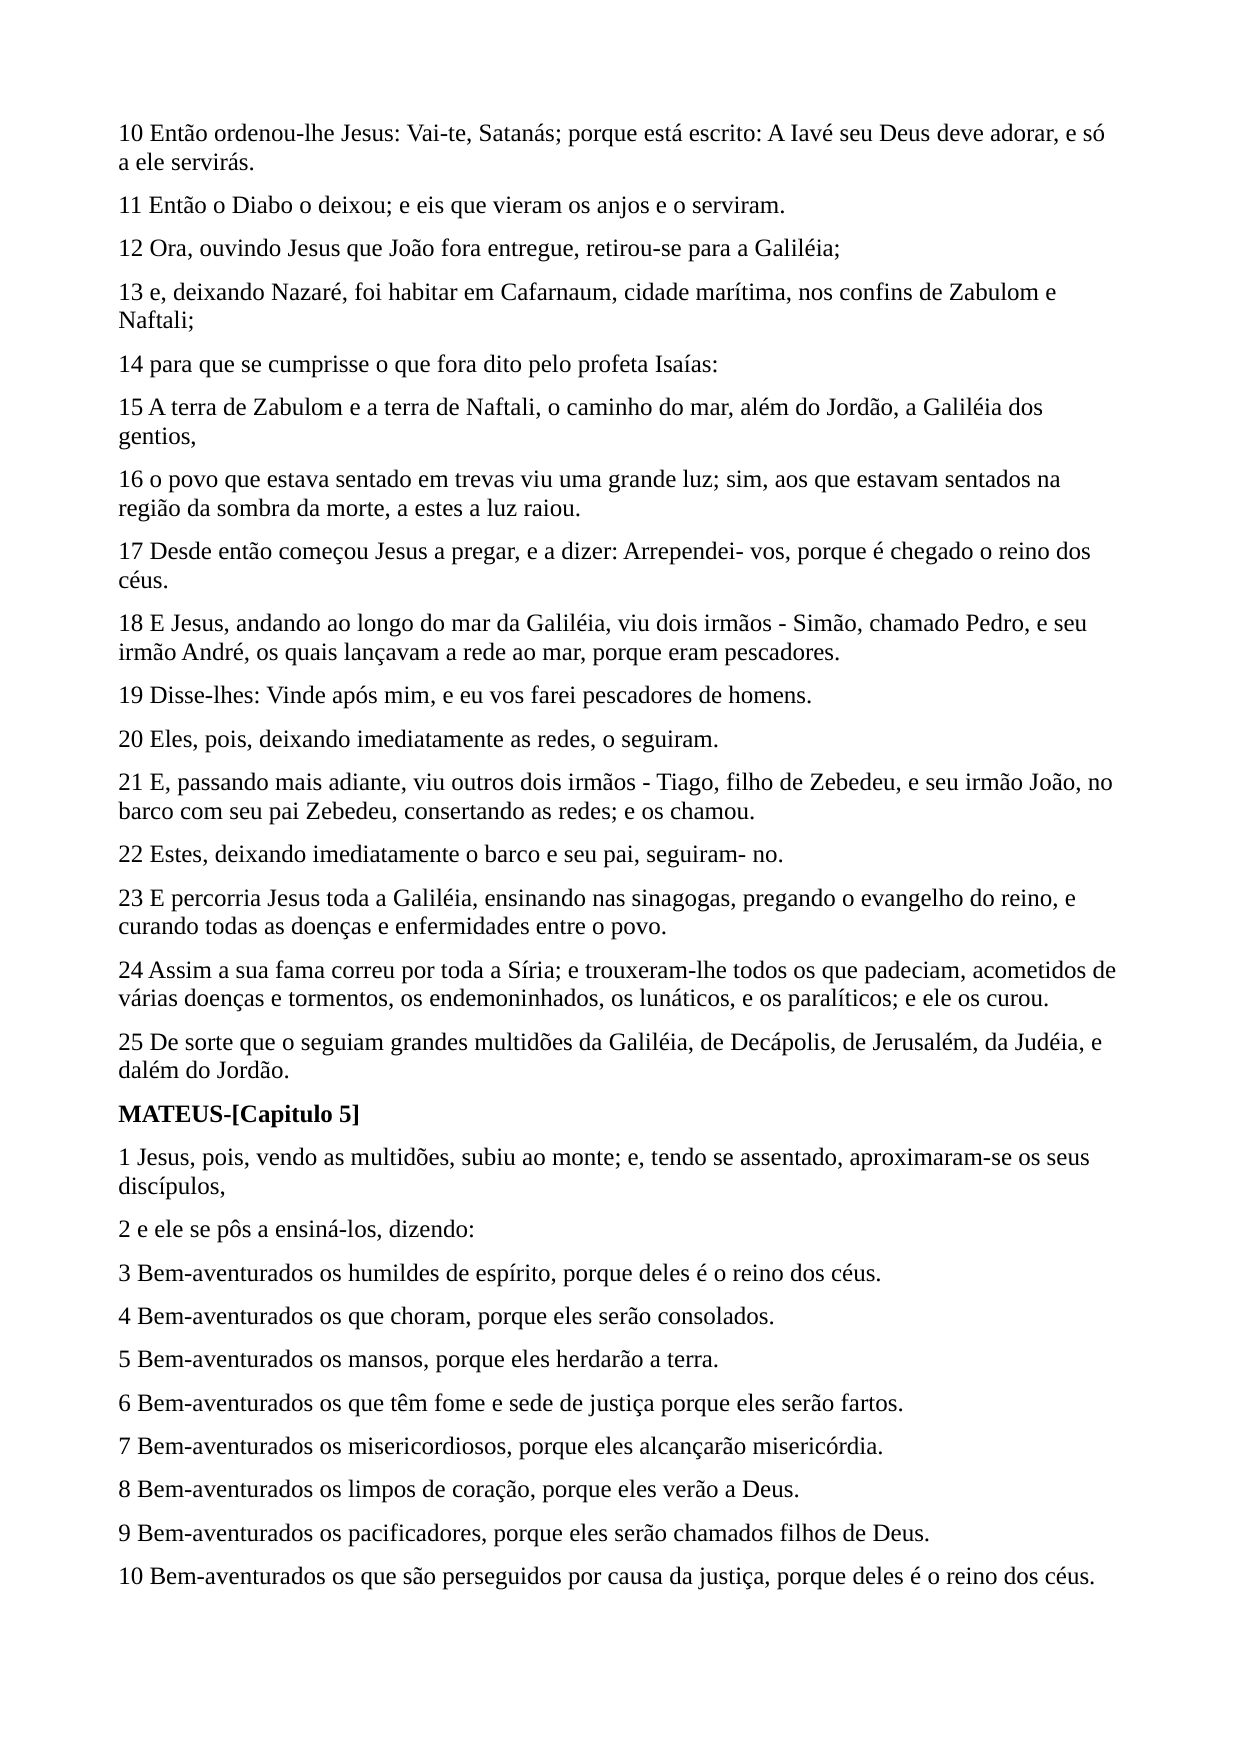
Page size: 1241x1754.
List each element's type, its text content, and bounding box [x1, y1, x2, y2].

text 17 Desde então começou Jesus a pregar, e a dizer: Arrependei- vos, porque é chegado o reino dos céus. [118, 536, 1122, 594]
text 12 Ora, ouvindo Jesus que João fora entregue, retirou-se para a Galiléia; [118, 233, 1122, 262]
text 2 e ele se pôs a ensiná-los, dizendo: [118, 1214, 1122, 1243]
text 1 Jesus, pois, vendo as multidões, subiu ao monte; e, tendo se assentado, aproximaram-se os seus discípulos, [118, 1142, 1122, 1200]
text 19 Disse-lhes: Vinde após mim, e eu vos farei pescadores de homens. [118, 681, 1122, 709]
text 15 A terra de Zabulom e a terra de Naftali, o caminho do mar, além do Jordão, a Galiléia dos gentios, [118, 392, 1122, 450]
text 24 Assim a sua fama correu por toda a Síria; e trouxeram-lhe todos os que padeciam, acometidos de várias doenças e tormentos, os endemoninhados, os lunáticos, e os paralíticos; e ele os curou. [118, 955, 1122, 1012]
text 7 Bem-aventurados os misericordiosos, porque eles alcançarão misericórdia. [118, 1431, 1122, 1460]
text 11 Então o Diabo o deixou; e eis que vieram os anjos e o serviram. [118, 190, 1122, 219]
text 9 Bem-aventurados os pacificadores, porque eles serão chamados filhos de Deus. [118, 1518, 1122, 1546]
text 13 e, deixando Nazaré, foi habitar em Cafarnaum, cidade marítima, nos confins de Zabulom e Naftali; [118, 277, 1122, 334]
text 10 Bem-aventurados os que são perseguidos por causa da justiça, porque deles é o reino dos céus. [118, 1561, 1122, 1590]
text 3 Bem-aventurados os humildes de espírito, porque deles é o reino dos céus. [118, 1258, 1122, 1286]
text 16 o povo que estava sentado em trevas viu uma grande luz; sim, aos que estavam sentados na região da sombra da morte, a estes a luz raiou. [118, 464, 1122, 522]
text 4 Bem-aventurados os que choram, porque eles serão consolados. [118, 1301, 1122, 1330]
text 5 Bem-aventurados os mansos, porque eles herdarão a terra. [118, 1344, 1122, 1373]
text MATEUS-[Capitulo 5] [118, 1099, 1122, 1128]
text 22 Estes, deixando imediatamente o barco e seu pai, seguiram- no. [118, 839, 1122, 868]
text 14 para que se cumprisse o que fora dito pelo profeta Isaías: [118, 349, 1122, 378]
text 8 Bem-aventurados os limpos de coração, porque eles verão a Deus. [118, 1474, 1122, 1503]
text 21 E, passando mais adiante, viu outros dois irmãos - Tiago, filho de Zebedeu, e seu irmão João, no barco com seu pai Zebedeu, consertando as redes; e os chamou. [118, 767, 1122, 825]
text 23 E percorria Jesus toda a Galiléia, ensinando nas sinagogas, pregando o evangelho do reino, e curando todas as doenças e enfermidades entre o povo. [118, 883, 1122, 940]
text 20 Eles, pois, deixando imediatamente as redes, o seguiram. [118, 724, 1122, 753]
text 6 Bem-aventurados os que têm fome e sede de justiça porque eles serão fartos. [118, 1388, 1122, 1416]
text 18 E Jesus, andando ao longo do mar da Galiléia, viu dois irmãos - Simão, chamado Pedro, e seu irmão André, os quais lançavam a rede ao mar, porque eram pescadores. [118, 608, 1122, 666]
text 25 De sorte que o seguiam grandes multidões da Galiléia, de Decápolis, de Jerusalém, da Judéia, e dalém do Jordão. [118, 1027, 1122, 1084]
text 10 Então ordenou-lhe Jesus: Vai-te, Satanás; porque está escrito: A Iavé seu Deus deve adorar, e só a ele servirás. [118, 118, 1122, 176]
